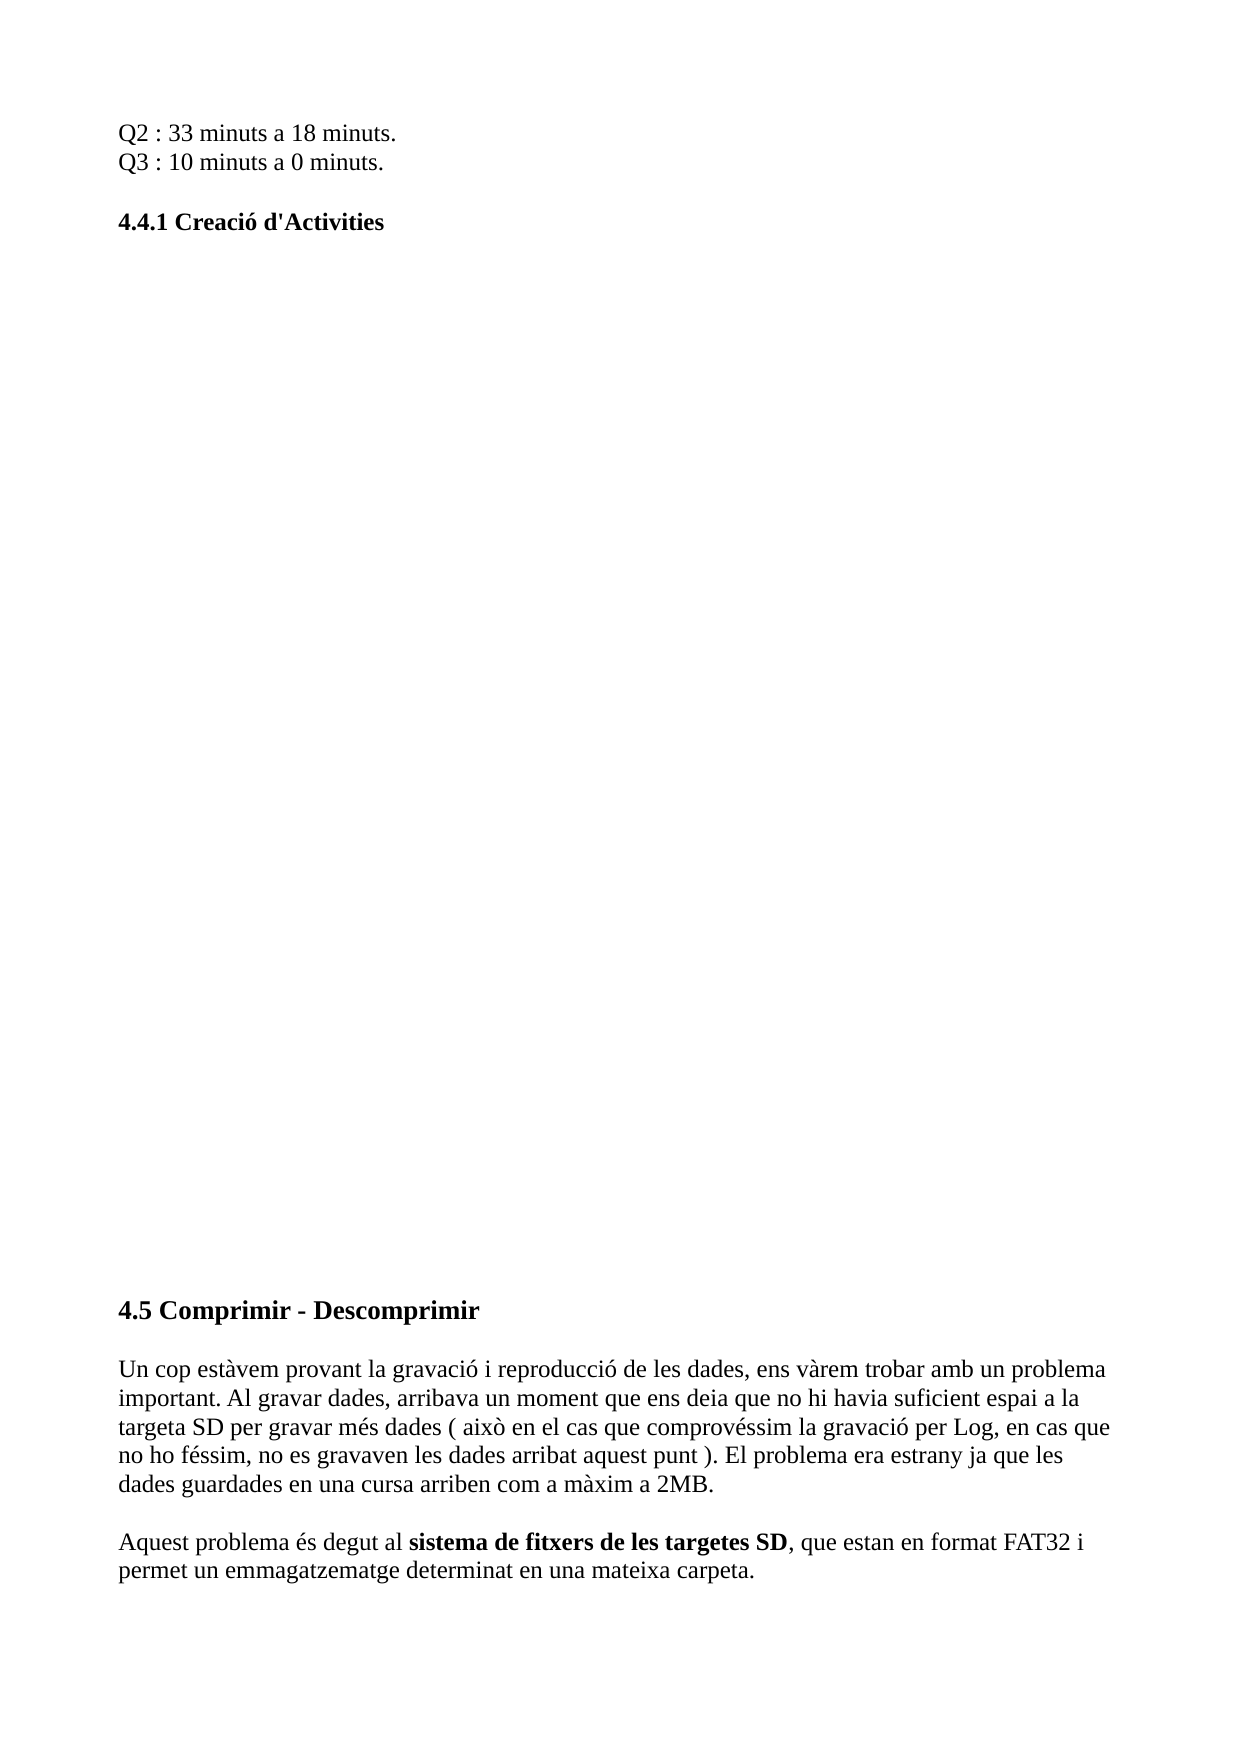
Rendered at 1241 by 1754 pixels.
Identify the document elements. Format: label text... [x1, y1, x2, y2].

text Aquest problema és degut al sistema de fitxers de les targetes SD, que estan en format FAT32 i permet un emmagatzematge determinat en una mateixa carpeta. [118, 1527, 1122, 1584]
text Q3 : 10 minuts a 0 minuts. [118, 147, 1122, 176]
text 4.4.1 Creació d'Activities [118, 207, 1122, 236]
text 4.5 Comprimir - Descomprimir [118, 1294, 1122, 1326]
text Un cop estàvem provant la gravació i reproducció de les dades, ens vàrem trobar amb un problema important. Al gravar dades, arribava un moment que ens deia que no hi havia suficient espai a la targeta SD per gravar més dades ( això en el cas que comprovéssim la gravació per Log, en cas que no ho féssim, no es gravaven les dades arribat aquest punt ). El problema era estrany ja que les dades guardades en una cursa arriben com a màxim a 2MB. [118, 1354, 1122, 1498]
text Q2 : 33 minuts a 18 minuts. [118, 118, 1122, 147]
